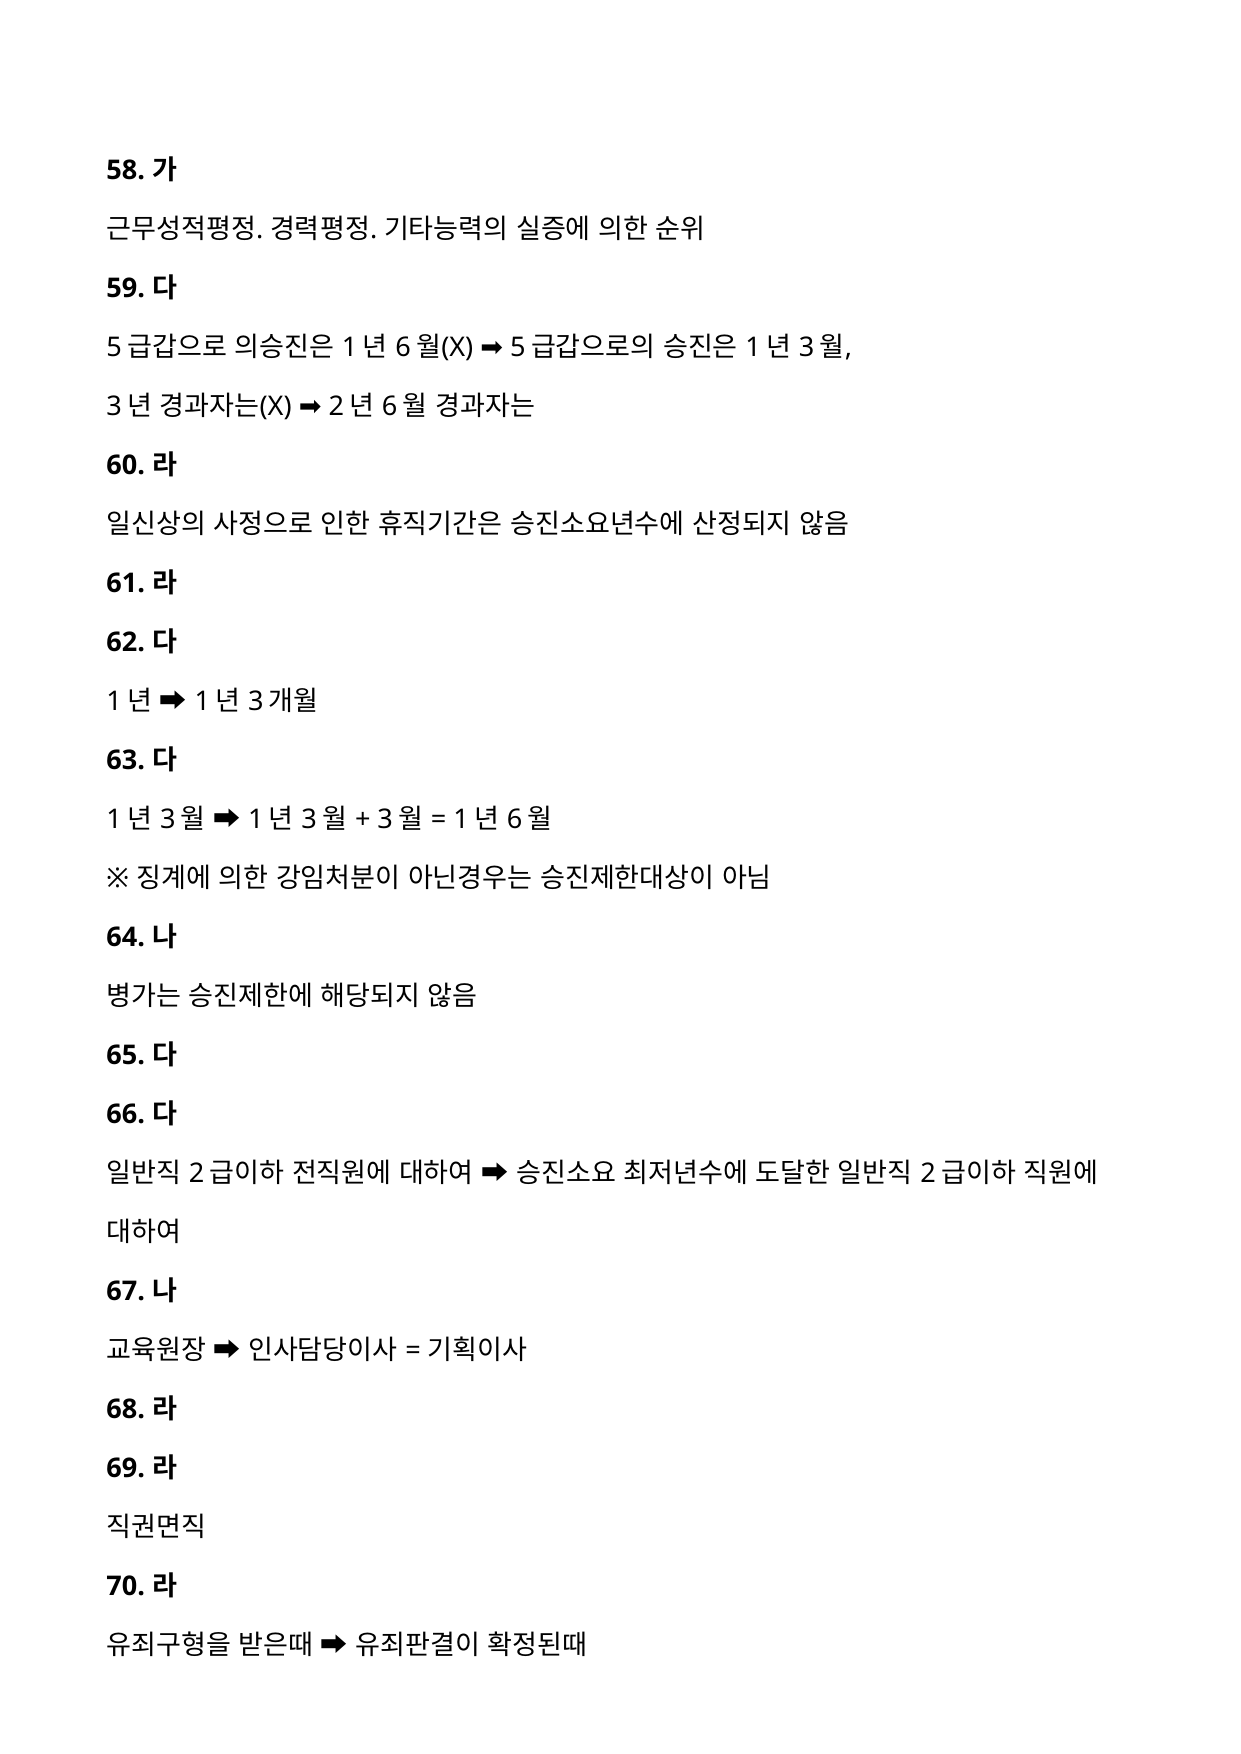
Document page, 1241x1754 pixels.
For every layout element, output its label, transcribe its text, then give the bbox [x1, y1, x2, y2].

text 61. 라 [106, 561, 1134, 600]
text 67. 나 [106, 1269, 1134, 1308]
text 69. 라 [106, 1446, 1134, 1486]
text 3년 경과자는(X) ➡ 2년 6월 경과자는 [106, 384, 1134, 423]
text 58. 가 [106, 148, 1134, 187]
text 63. 다 [106, 738, 1134, 777]
text 유죄구형을 받은때 ➡ 유죄판결이 확정된때 [106, 1623, 1134, 1662]
text 1년 3월 ➡ 1년 3월 + 3월 = 1년 6월 [106, 797, 1134, 836]
text 5급갑으로 의승진은 1년 6월(X) ➡ 5급갑으로의 승진은 1년 3월, [106, 325, 1134, 364]
text 60. 라 [106, 443, 1134, 482]
text 일신상의 사정으로 인한 휴직기간은 승진소요년수에 산정되지 않음 [106, 502, 1134, 541]
text 66. 다 [106, 1092, 1134, 1132]
text 70. 라 [106, 1564, 1134, 1603]
text 병가는 승진제한에 해당되지 않음 [106, 974, 1134, 1013]
text 68. 라 [106, 1387, 1134, 1427]
text 근무성적평정. 경력평정. 기타능력의 실증에 의한 순위 [106, 207, 1134, 246]
text 62. 다 [106, 620, 1134, 659]
text 59. 다 [106, 266, 1134, 305]
text 직권면직 [106, 1505, 1134, 1544]
text 1년 ➡ 1년 3개월 [106, 679, 1134, 718]
text ※ 징계에 의한 강임처분이 아닌경우는 승진제한대상이 아님 [106, 856, 1134, 896]
text 64. 나 [106, 915, 1134, 954]
text 65. 다 [106, 1033, 1134, 1072]
text 일반직 2급이하 전직원에 대하여 ➡ 승진소요 최저년수에 도달한 일반직 2급이하 직원에 대하여 [106, 1151, 1134, 1249]
text 교육원장 ➡ 인사담당이사 = 기획이사 [106, 1328, 1134, 1367]
